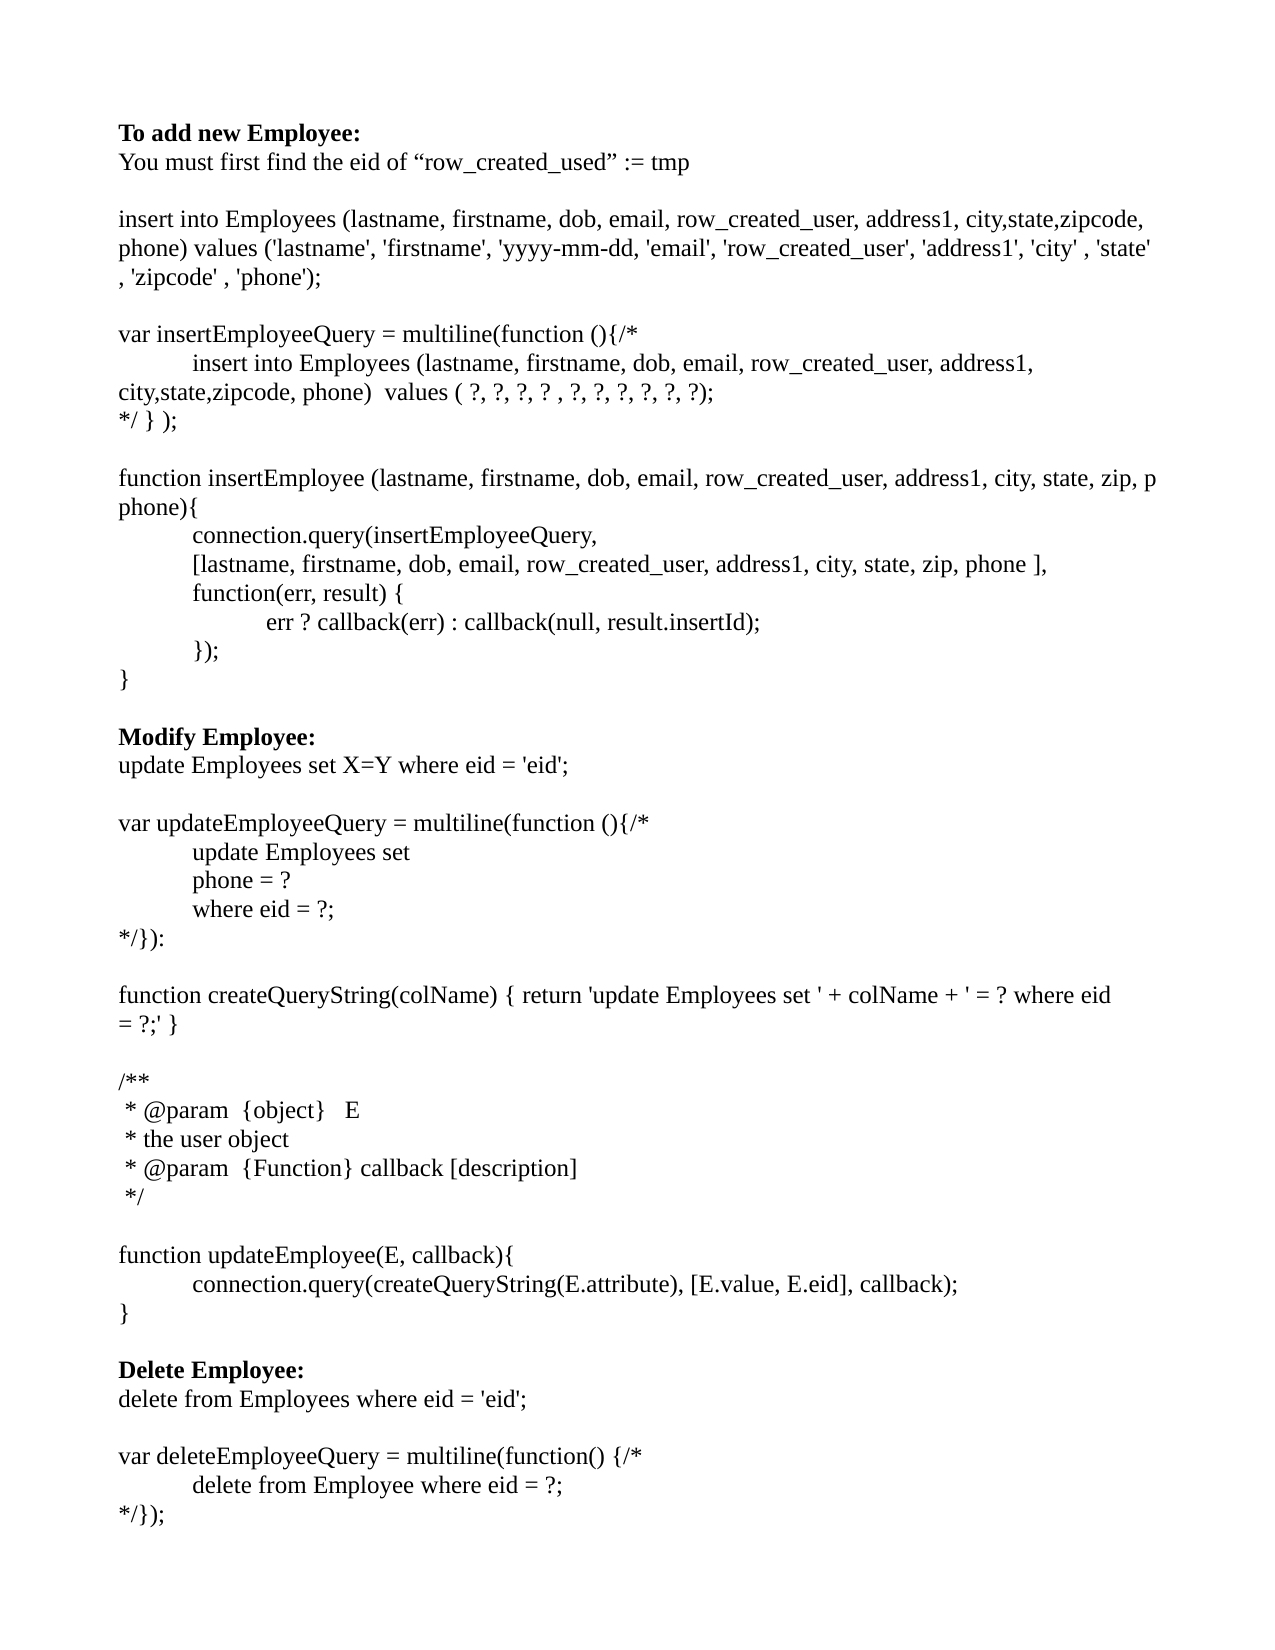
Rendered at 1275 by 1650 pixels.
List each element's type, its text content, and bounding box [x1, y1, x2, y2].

text update Employees set X=Y where eid = 'eid'; [118, 751, 1157, 779]
text Modify Employee: [118, 722, 1157, 751]
text * @param {Function} callback [description] [118, 1153, 1157, 1182]
text update Employees set [118, 837, 1157, 866]
text */ [118, 1182, 1157, 1211]
text connection.query(insertEmployeeQuery, [118, 521, 1157, 549]
text */}): [118, 923, 1157, 952]
text delete from Employees where eid = 'eid'; [118, 1384, 1157, 1413]
text */}); [118, 1499, 1157, 1528]
text var updateEmployeeQuery = multiline(function (){/* [118, 808, 1157, 837]
text insert into Employees (lastname, firstname, dob, email, row_created_user, address1, city,state,zipcode, phone) values ( ?, ?, ?, ? , ?, ?, ?, ?, ?, ?); [118, 348, 1157, 406]
text phone){ [118, 492, 1157, 521]
text function updateEmployee(E, callback){ [118, 1240, 1157, 1269]
text function insertEmployee (lastname, firstname, dob, email, row_created_user, address1, city, state, zip, p [118, 463, 1157, 492]
text To add new Employee: [118, 118, 1157, 147]
text } [118, 664, 1157, 693]
text You must first find the eid of “row_created_used” := tmp [118, 147, 1157, 176]
text var insertEmployeeQuery = multiline(function (){/* [118, 319, 1157, 348]
text connection.query(createQueryString(E.attribute), [E.value, E.eid], callback); [118, 1269, 1157, 1298]
text [lastname, firstname, dob, email, row_created_user, address1, city, state, zip, phone ], [118, 549, 1157, 578]
text where eid = ?; [118, 894, 1157, 923]
text } [118, 1298, 1157, 1326]
text * the user object [118, 1124, 1157, 1153]
text * @param {object} E [118, 1096, 1157, 1124]
text insert into Employees (lastname, firstname, dob, email, row_created_user, address1, city,state,zipcode, phone) values ('lastname', 'firstname', 'yyyy-mm-dd, 'email', 'row_created_user', 'address1', 'city' , 'state' , 'zipcode' , 'phone'); [118, 204, 1157, 291]
text */ } ); [118, 406, 1157, 434]
text err ? callback(err) : callback(null, result.insertId); [118, 607, 1157, 636]
text function createQueryString(colName) { return 'update Employees set ' + colName + ' = ? where eid = ?;' } [118, 981, 1157, 1038]
text Delete Employee: [118, 1355, 1157, 1384]
text /** [118, 1067, 1157, 1096]
text function(err, result) { [118, 578, 1157, 607]
text phone = ? [118, 866, 1157, 894]
text var deleteEmployeeQuery = multiline(function() {/* [118, 1441, 1157, 1470]
text }); [118, 636, 1157, 664]
text delete from Employee where eid = ?; [118, 1470, 1157, 1499]
